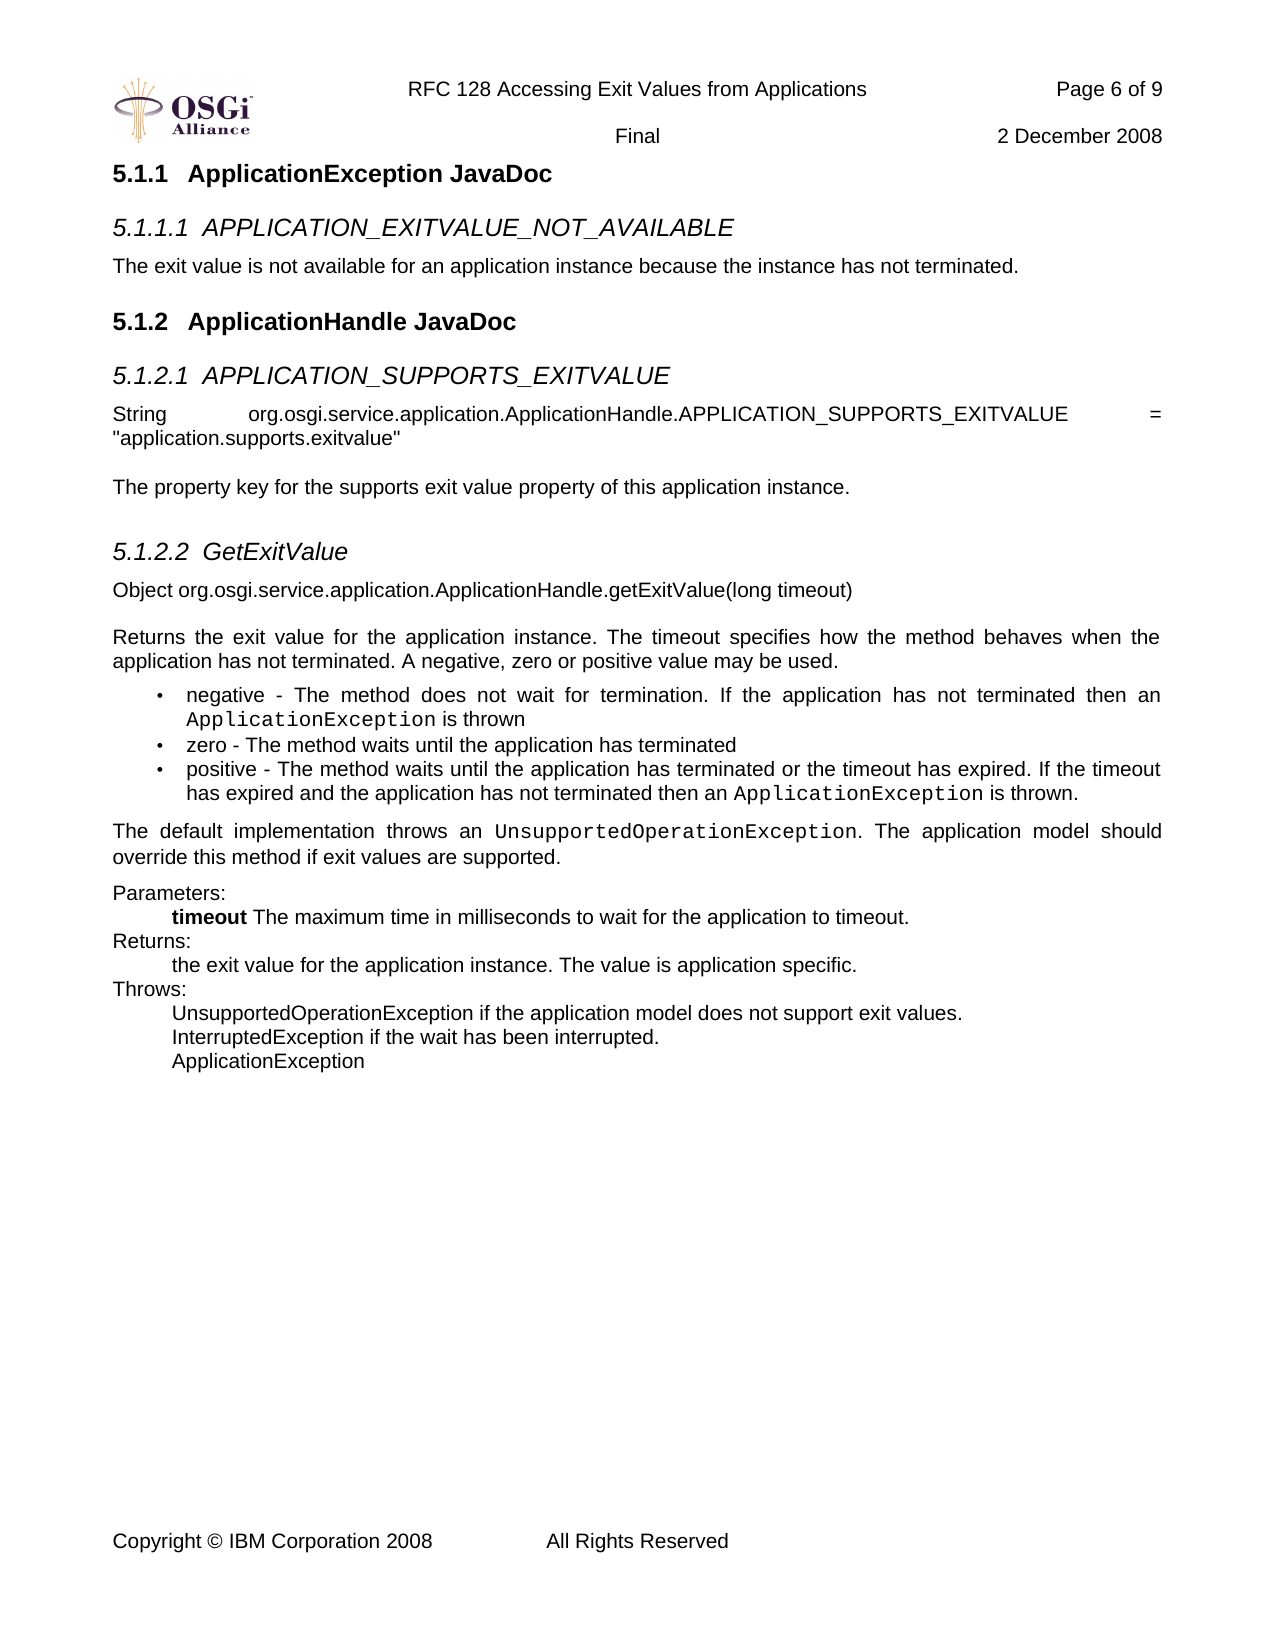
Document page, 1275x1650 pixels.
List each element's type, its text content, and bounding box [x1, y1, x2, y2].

subtitle APPLICATION_EXITVALUE_NOT_AVAILABLE [112, 213, 1162, 241]
text Returns the exit value for the application instance. The timeout specifies how the method behaves when the application has not terminated. A negative, zero or positive value may be used. [112, 624, 1162, 672]
list positive - The method waits until the application has terminated or the timeout has expired. If the timeout has expired and the application has not terminated then an ApplicationException is thrown. [157, 757, 1162, 806]
list InterruptedException if the wait has been interrupted. [172, 1025, 1162, 1049]
list the exit value for the application instance. The value is application specific. [172, 953, 1162, 977]
text Object org.osgi.service.application.ApplicationHandle.getExitValue(long timeout) [112, 578, 1162, 602]
list zero - The method waits until the application has terminated [157, 733, 1162, 757]
subtitle ApplicationException JavaDoc [112, 159, 1162, 188]
subtitle APPLICATION_SUPPORTS_EXITVALUE [112, 361, 1162, 389]
subtitle ApplicationHandle JavaDoc [112, 307, 1162, 336]
list timeout The maximum time in milliseconds to wait for the application to timeout. [172, 905, 1162, 929]
picture [114, 78, 254, 143]
list negative - The method does not wait for termination. If the application has not terminated then an ApplicationException is thrown [157, 683, 1162, 733]
subtitle Returns: [112, 929, 1162, 953]
list UnsupportedOperationException if the application model does not support exit values. [172, 1001, 1162, 1025]
subtitle Throws: [112, 977, 1162, 1001]
subtitle GetExitValue [112, 536, 1162, 565]
text The default implementation throws an UnsupportedOperationException. The application model should override this method if exit values are supported. [112, 819, 1162, 869]
text String org.osgi.service.application.ApplicationHandle.APPLICATION_SUPPORTS_EXITVALUE = "application.supports.exitvalue" [112, 402, 1162, 450]
list ApplicationException [172, 1049, 1162, 1073]
text The exit value is not available for an application instance because the instance has not terminated. [112, 254, 1162, 278]
subtitle Parameters: [112, 881, 1162, 905]
text The property key for the supports exit value property of this application instance. [112, 475, 1162, 499]
